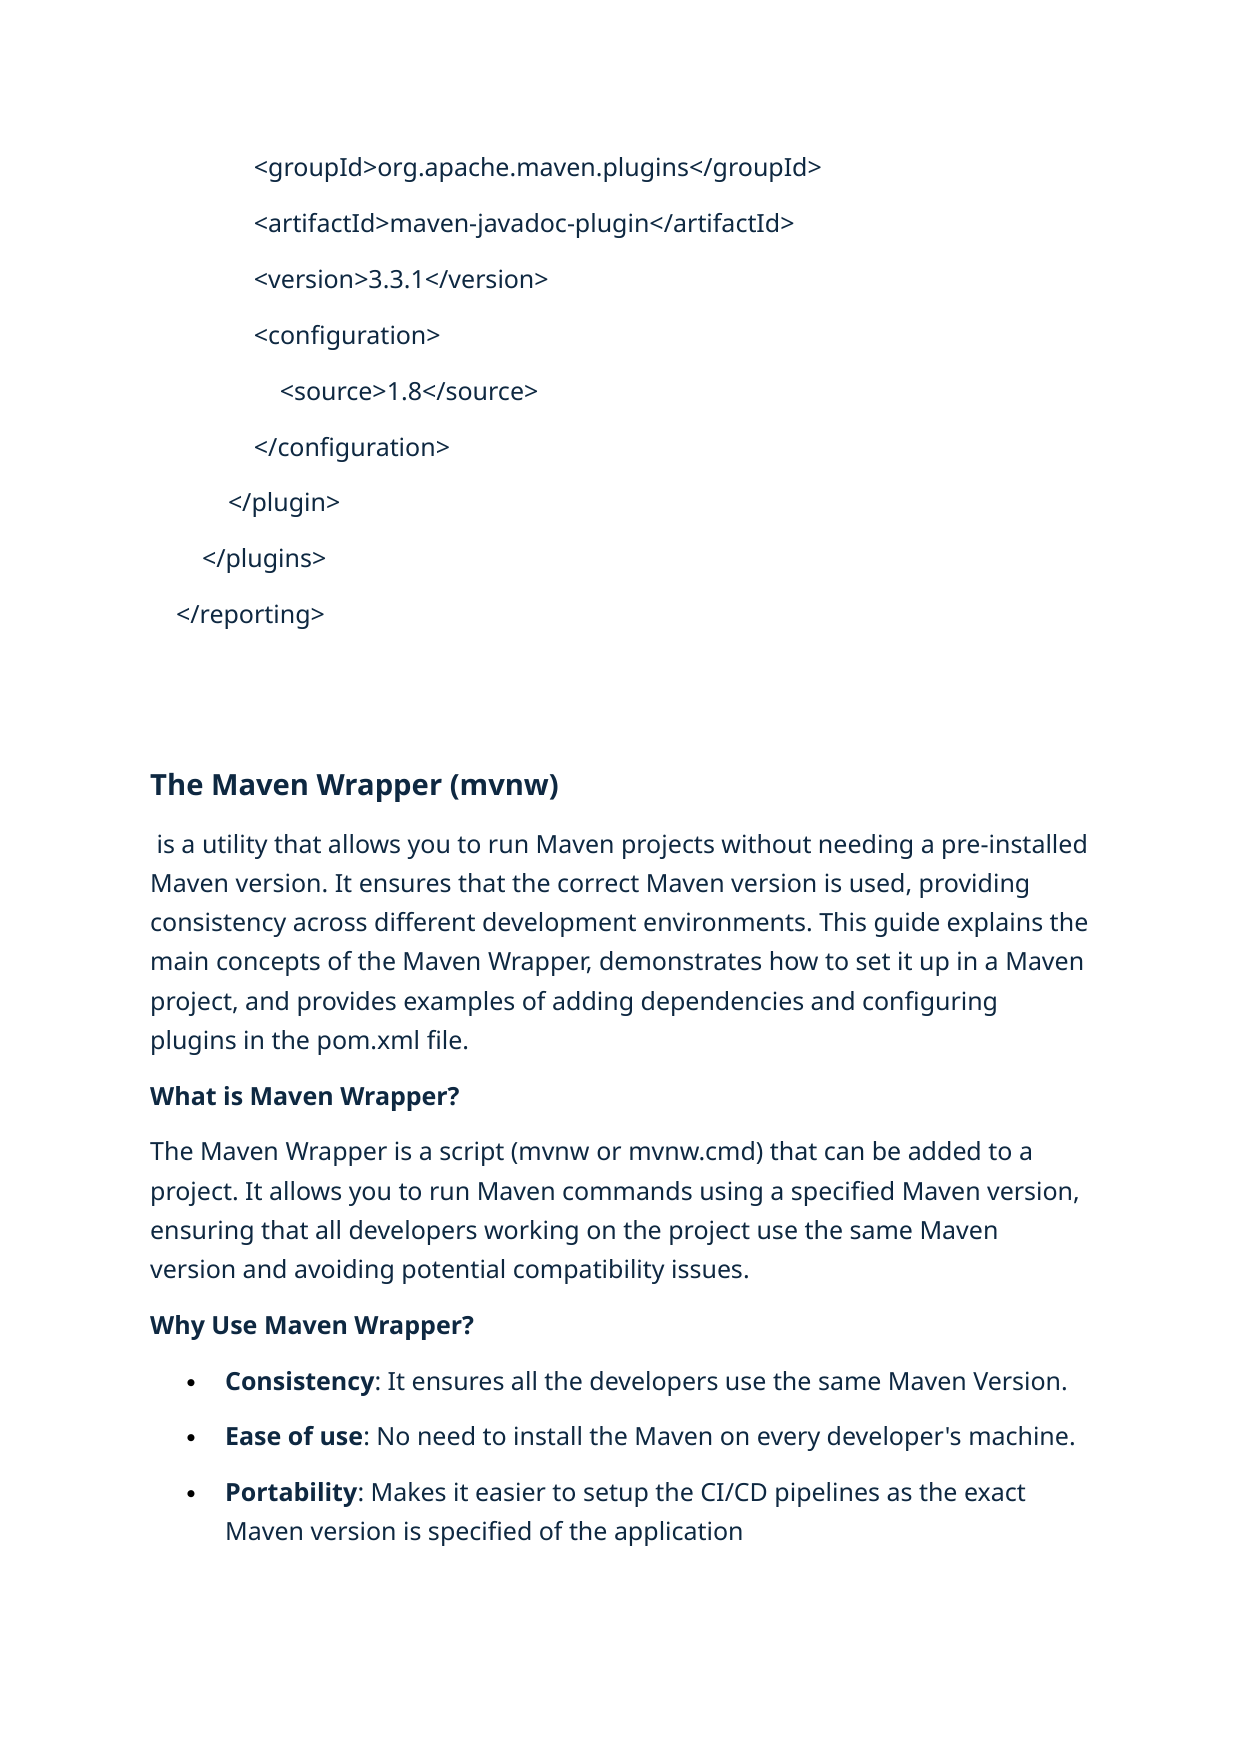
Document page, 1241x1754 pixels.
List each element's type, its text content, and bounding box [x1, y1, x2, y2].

text </configuration> [150, 429, 1090, 463]
text is a utility that allows you to run Maven projects without needing a pre-installed Maven version. It ensures that the correct Maven version is used, providing consistency across different development environments. This guide explains the main concepts of the Maven Wrapper, demonstrates how to set it up in a Maven project, and provides examples of adding dependencies and configuring plugins in the pom.xml file. [150, 826, 1090, 1056]
text <source>1.8</source> [150, 373, 1090, 407]
text </reporting> [150, 597, 1090, 631]
text <configuration> [150, 317, 1090, 352]
text <version>3.3.1</version> [150, 262, 1090, 296]
list Consistency: It ensures all the developers use the same Maven Version. [187, 1363, 1090, 1397]
text <groupId>org.apache.maven.plugins</groupId> [150, 150, 1090, 184]
text The Maven Wrapper is a script (mvnw or mvnw.cmd) that can be added to a project. It allows you to run Maven commands using a specified Maven version, ensuring that all developers working on the project use the same Maven version and avoiding potential compatibility issues. [150, 1134, 1090, 1286]
text <artifactId>maven-javadoc-plugin</artifactId> [150, 206, 1090, 240]
list Ease of use: No need to install the Maven on every developer's machine. [187, 1419, 1090, 1453]
text The Maven Wrapper (mvnw) [150, 764, 1090, 804]
text </plugin> [150, 485, 1090, 519]
text What is Maven Wrapper? [150, 1078, 1090, 1112]
text Why Use Maven Wrapper? [150, 1307, 1090, 1341]
list Portability: Makes it easier to setup the CI/CD pipelines as the exact Maven version is specified of the application [187, 1475, 1090, 1548]
text </plugins> [150, 541, 1090, 575]
